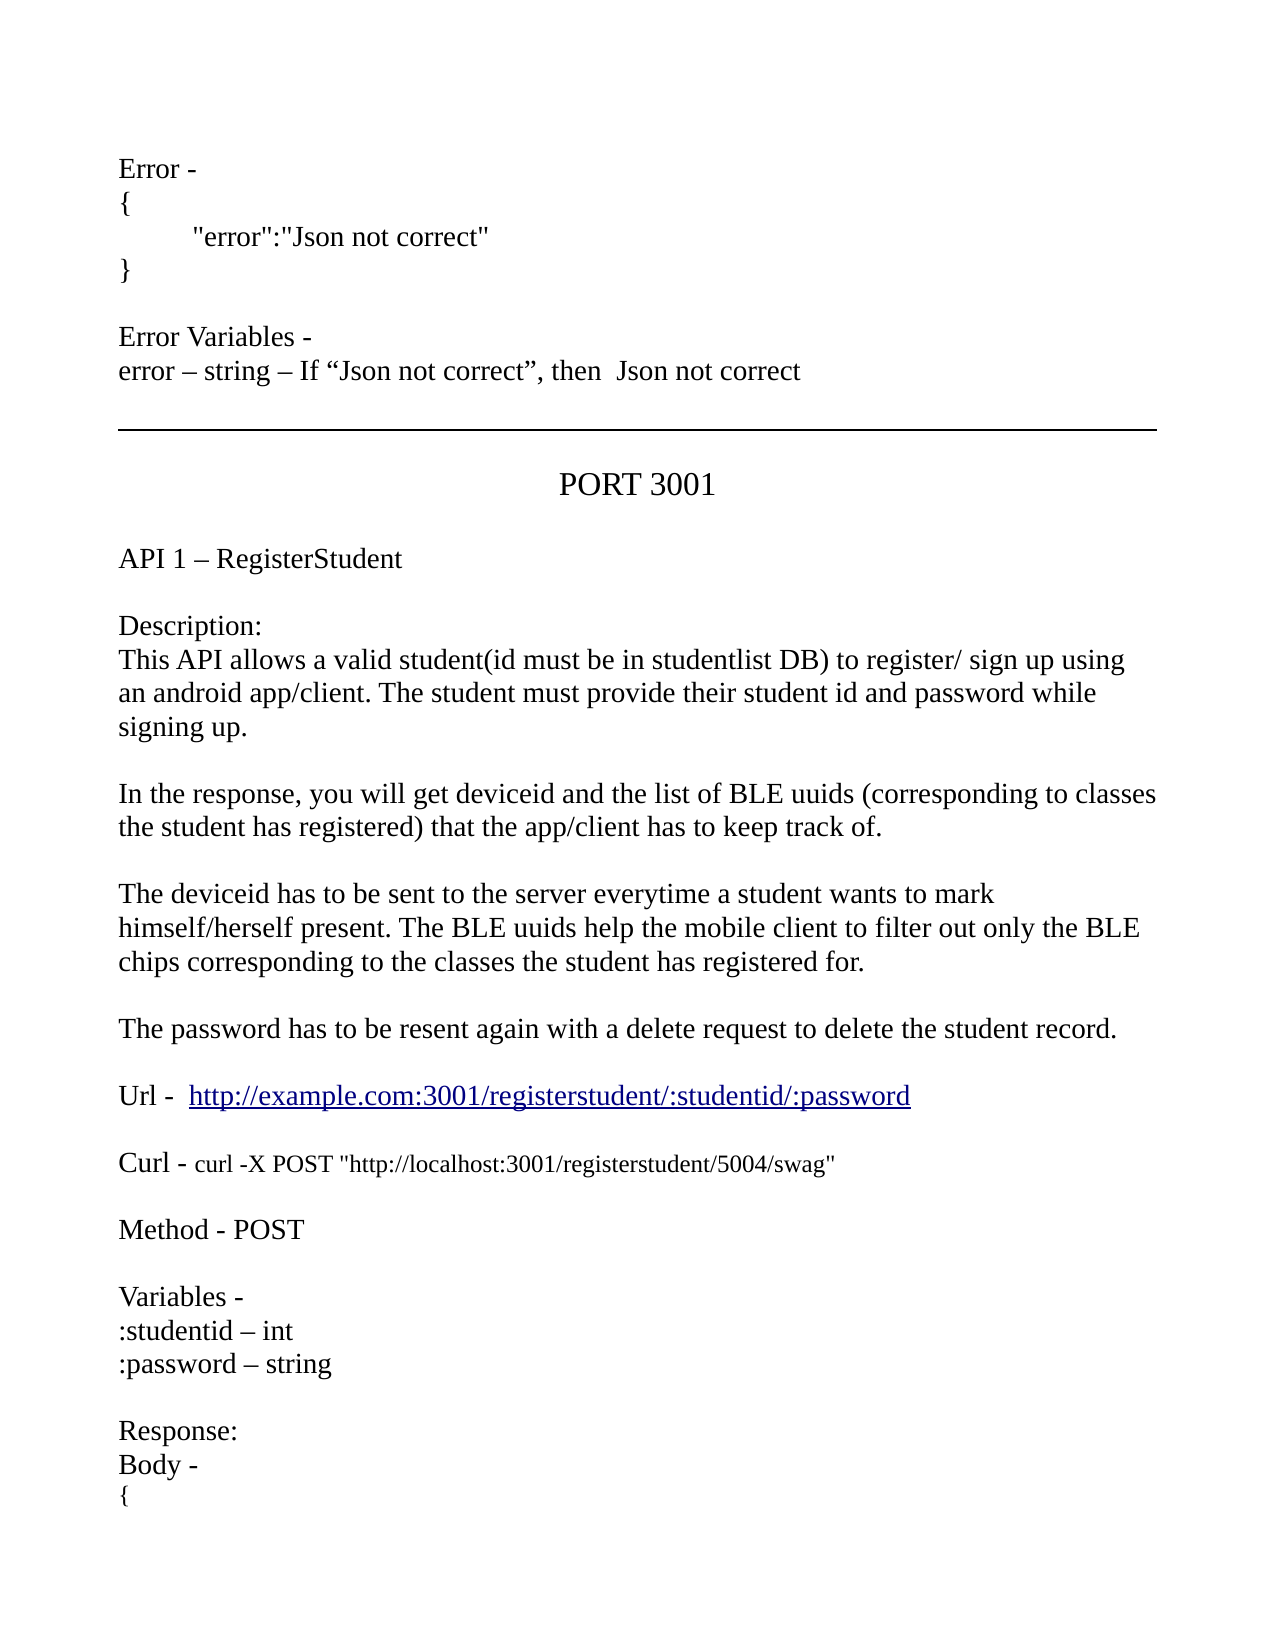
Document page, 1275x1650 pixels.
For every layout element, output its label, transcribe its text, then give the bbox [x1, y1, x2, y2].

text { [118, 185, 1157, 219]
text :password – string [118, 1346, 1157, 1380]
text In the response, you will get deviceid and the list of BLE uuids (corresponding to classes the student has registered) that the app/client has to keep track of. [118, 776, 1157, 843]
text "error":"Json not correct" [118, 219, 1157, 252]
text Variables - [118, 1279, 1157, 1313]
text error – string – If “Json not correct”, then Json not correct [118, 353, 1157, 386]
text This API allows a valid student(id must be in studentlist DB) to register/ sign up using an android app/client. The student must provide their student id and password while signing up. [118, 642, 1157, 742]
text Response: [118, 1413, 1157, 1447]
text :studentid – int [118, 1313, 1157, 1346]
text API 1 – RegisterStudent [118, 541, 1157, 575]
text The deviceid has to be sent to the server everytime a student wants to mark himself/herself present. The BLE uuids help the mobile client to filter out only the BLE chips corresponding to the classes the student has registered for. [118, 877, 1157, 977]
text Method - POST [118, 1212, 1157, 1246]
text Body - [118, 1447, 1157, 1480]
text Error Variables - [118, 319, 1157, 353]
text { [118, 1480, 1157, 1509]
text The password has to be resent again with a delete request to delete the student record. [118, 1011, 1157, 1044]
text } [118, 252, 1157, 286]
text Description: [118, 608, 1157, 642]
text Curl - curl -X POST "http://localhost:3001/registerstudent/5004/swag" [118, 1145, 1157, 1178]
text Error - [118, 152, 1157, 185]
text Url - http://example.com:3001/registerstudent/:studentid/:password [118, 1078, 1157, 1111]
text PORT 3001 [118, 464, 1157, 503]
